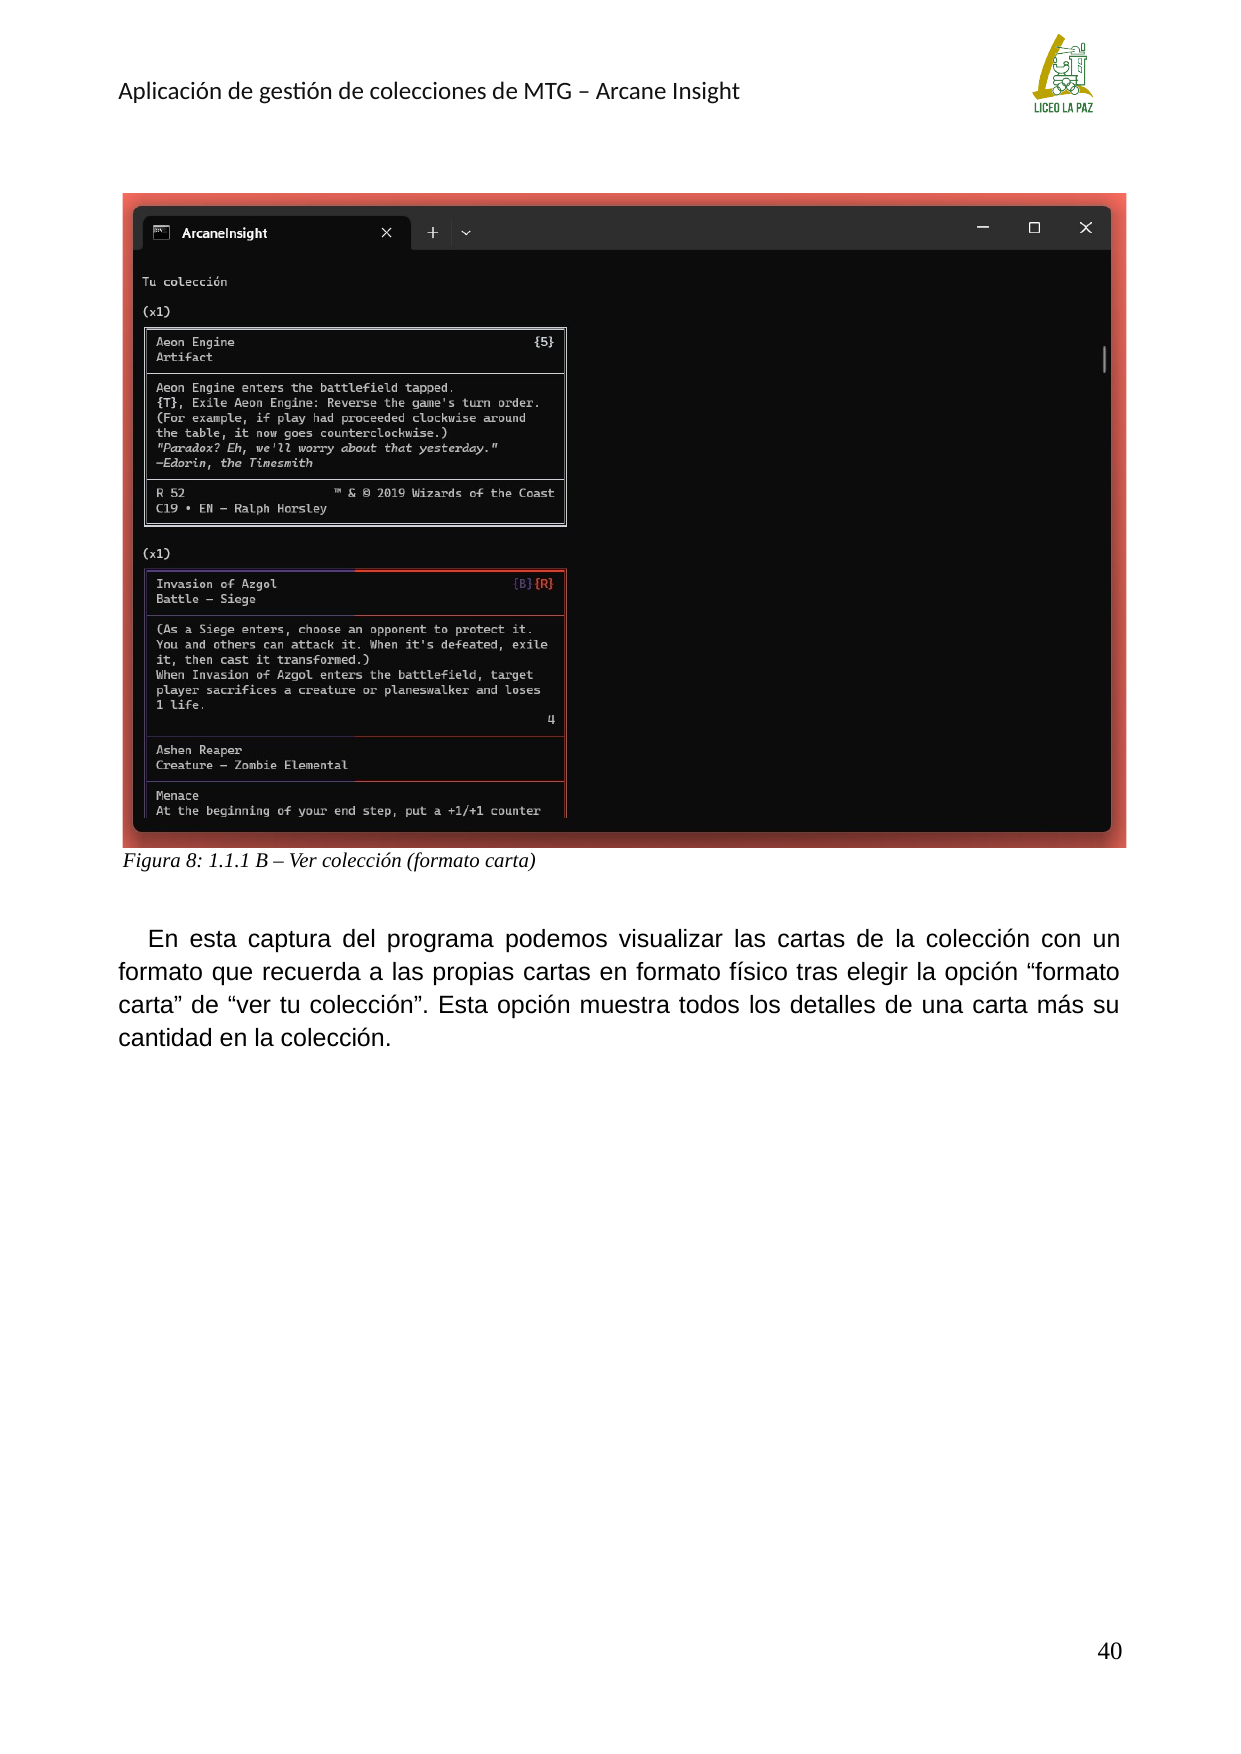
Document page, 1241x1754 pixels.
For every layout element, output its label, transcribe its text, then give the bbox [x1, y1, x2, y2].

text Figura 8: 1.1.1 B – Ver colección (formato carta) [123, 848, 1127, 872]
picture [1025, 26, 1100, 121]
picture [122, 193, 1127, 848]
text En esta captura del programa podemos visualizar las cartas de la colección con un formato que recuerda a las propias cartas en formato físico tras elegir la opción “formato carta” de “ver tu colección”. Esta opción muestra todos los detalles de una carta más su cantidad en la colección. [118, 924, 1122, 1052]
